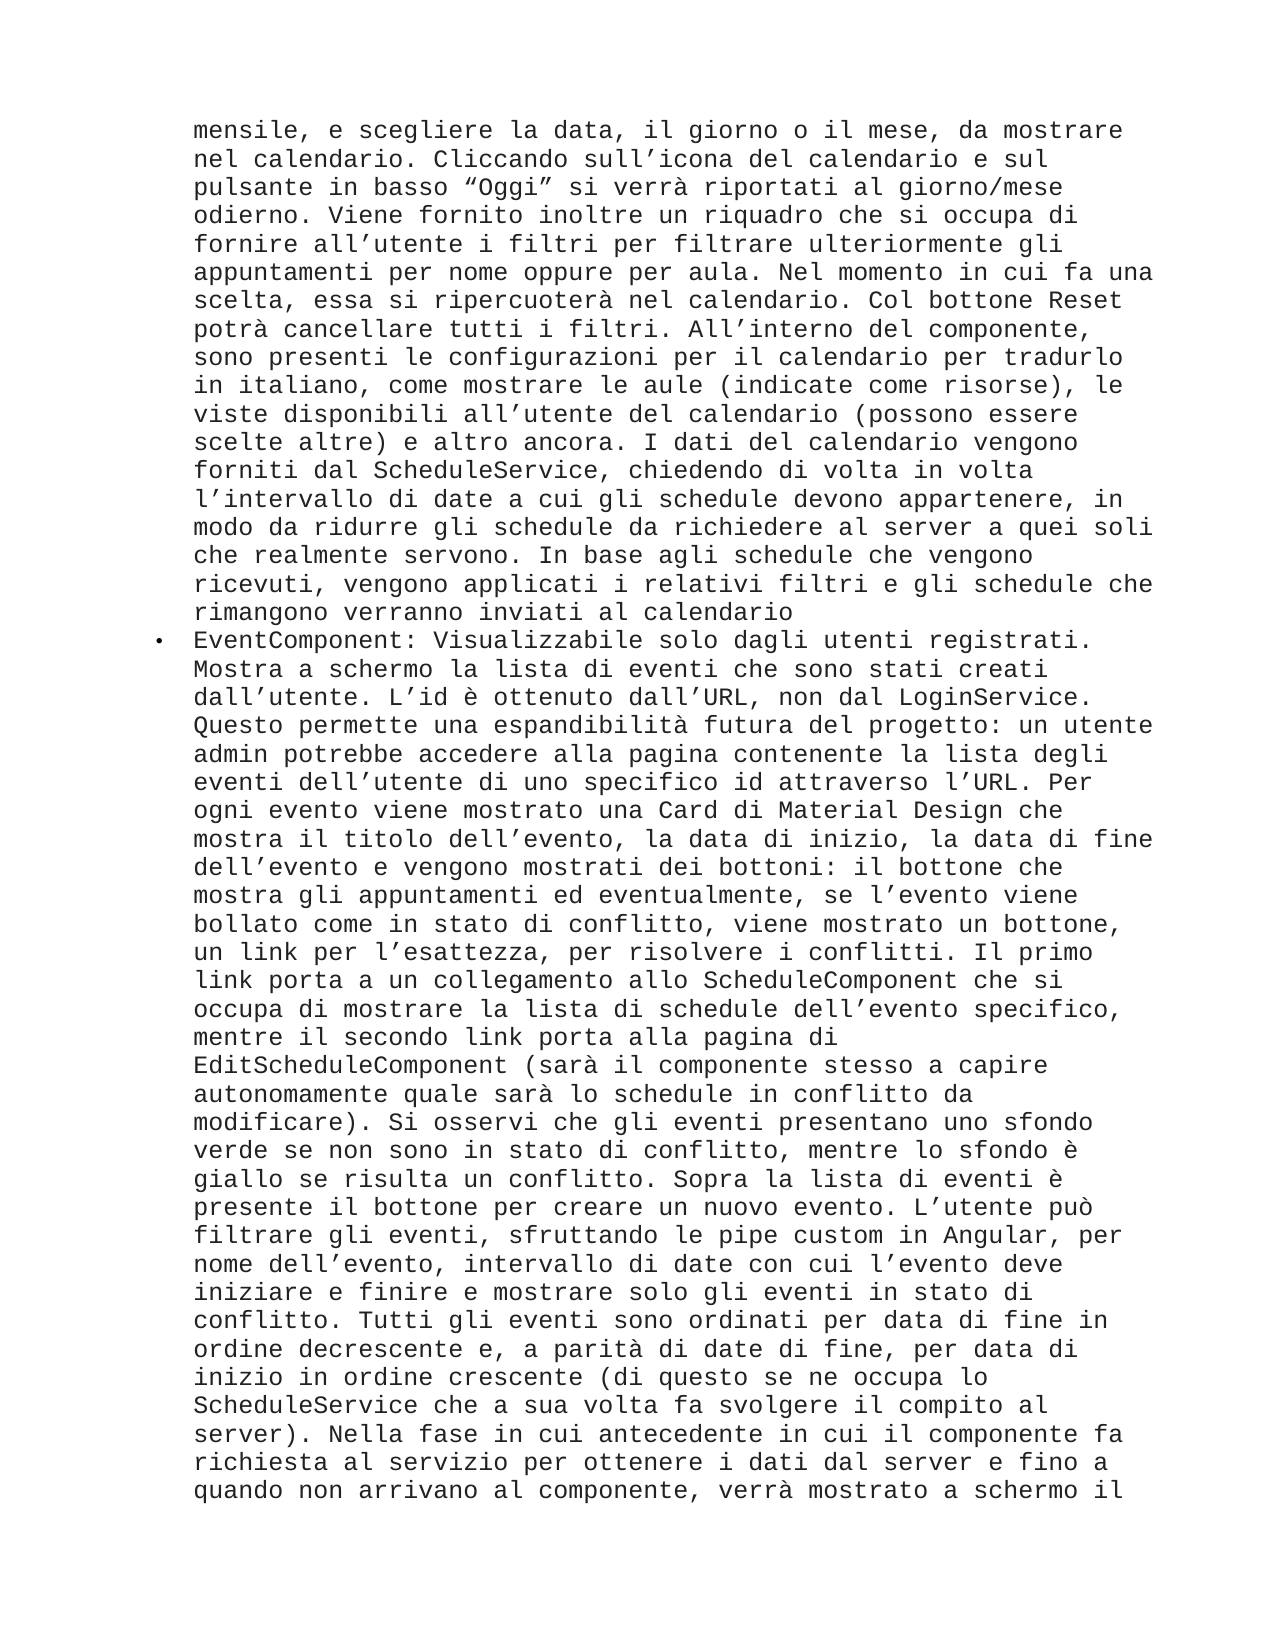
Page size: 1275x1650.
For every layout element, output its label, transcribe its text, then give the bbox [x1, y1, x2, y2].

list mensile, e scegliere la data, il giorno o il mese, da mostrare nel calendario. Cliccando sull’icona del calendario e sul pulsante in basso “Oggi” si verrà riportati al giorno/mese odierno. Viene fornito inoltre un riquadro che si occupa di fornire all’utente i filtri per filtrare ulteriormente gli appuntamenti per nome oppure per aula. Nel momento in cui fa una scelta, essa si ripercuoterà nel calendario. Col bottone Reset potrà cancellare tutti i filtri. All’interno del componente, sono presenti le configurazioni per il calendario per tradurlo in italiano, come mostrare le aule (indicate come risorse), le viste disponibili all’utente del calendario (possono essere scelte altre) e altro ancora. I dati del calendario vengono forniti dal ScheduleService, chiedendo di volta in volta l’intervallo di date a cui gli schedule devono appartenere, in modo da ridurre gli schedule da richiedere al server a quei soli che realmente servono. In base agli schedule che vengono ricevuti, vengono applicati i relativi filtri e gli schedule che rimangono verranno inviati al calendario [156, 118, 1157, 628]
list EventComponent: Visualizzabile solo dagli utenti registrati. Mostra a schermo la lista di eventi che sono stati creati dall’utente. L’id è ottenuto dall’URL, non dal LoginService. Questo permette una espandibilità futura del progetto: un utente admin potrebbe accedere alla pagina contenente la lista degli eventi dell’utente di uno specifico id attraverso l’URL. Per ogni evento viene mostrato una Card di Material Design che mostra il titolo dell’evento, la data di inizio, la data di fine dell’evento e vengono mostrati dei bottoni: il bottone che mostra gli appuntamenti ed eventualmente, se l’evento viene bollato come in stato di conflitto, viene mostrato un bottone, un link per l’esattezza, per risolvere i conflitti. Il primo link porta a un collegamento allo ScheduleComponent che si occupa di mostrare la lista di schedule dell’evento specifico, mentre il secondo link porta alla pagina di EditScheduleComponent (sarà il componente stesso a capire autonomamente quale sarà lo schedule in conflitto da modificare). Si osservi che gli eventi presentano uno sfondo verde se non sono in stato di conflitto, mentre lo sfondo è giallo se risulta un conflitto. Sopra la lista di eventi è presente il bottone per creare un nuovo evento. L’utente può filtrare gli eventi, sfruttando le pipe custom in Angular, per nome dell’evento, intervallo di date con cui l’evento deve iniziare e finire e mostrare solo gli eventi in stato di conflitto. Tutti gli eventi sono ordinati per data di fine in ordine decrescente e, a parità di date di fine, per data di inizio in ordine crescente (di questo se ne occupa lo ScheduleService che a sua volta fa svolgere il compito al server). Nella fase in cui antecedente in cui il componente fa richiesta al servizio per ottenere i dati dal server e fino a quando non arrivano al componente, verrà mostrato a schermo il [156, 628, 1157, 1506]
